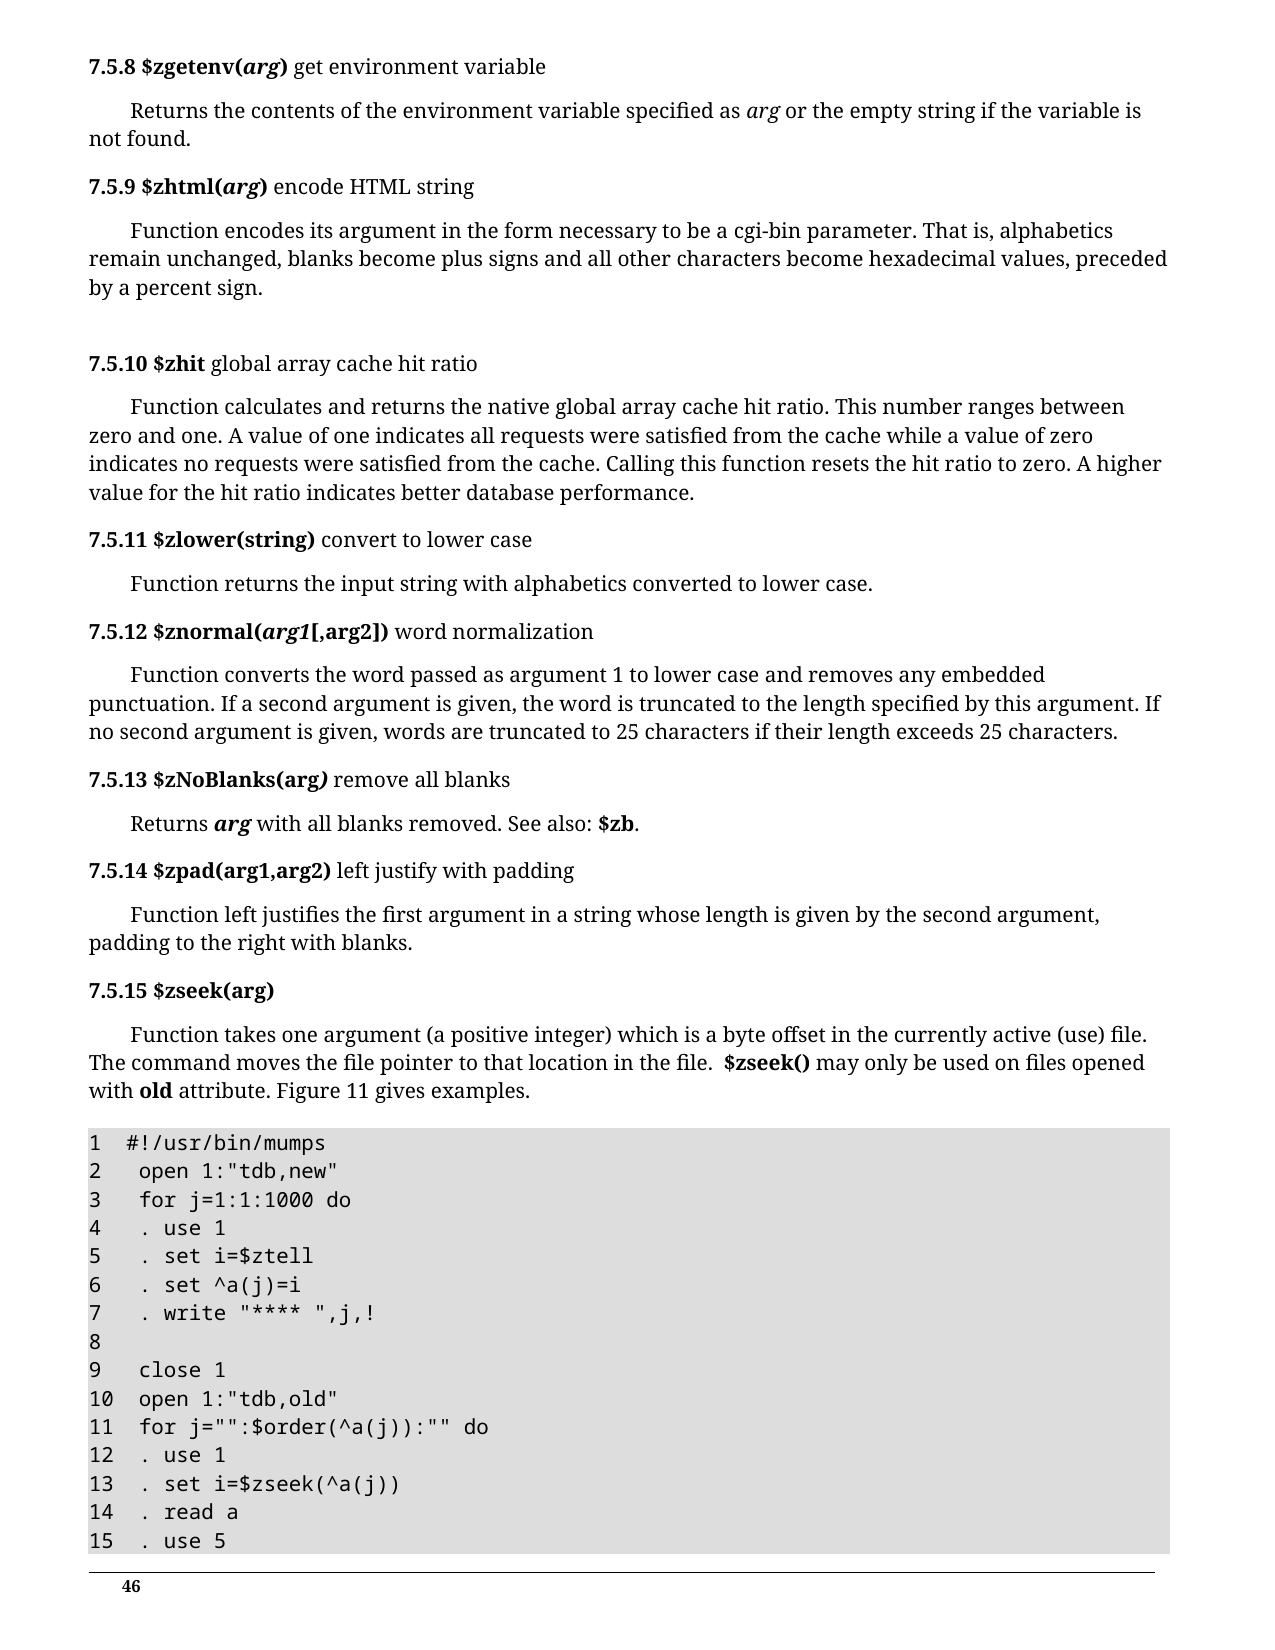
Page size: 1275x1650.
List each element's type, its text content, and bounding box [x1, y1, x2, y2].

list #!/usr/bin/mumps [88, 1128, 1170, 1156]
subtitle $zlower(string) convert to lower case [88, 526, 1170, 554]
text Returns arg with all blanks removed. See also: $zb. [88, 809, 1155, 837]
list close 1 [88, 1355, 1170, 1384]
subtitle $zhtml(arg) encode HTML string [88, 172, 1170, 201]
list . use 1 [88, 1213, 1170, 1242]
text Function calculates and returns the native global array cache hit ratio. This number ranges between zero and one. A value of one indicates all requests were satisfied from the cache while a value of zero indicates no requests were satisfied from the cache. Calling this function resets the hit ratio to zero. A higher value for the hit ratio indicates better database performance. [88, 392, 1170, 506]
list for j="":$order(^a(j)):"" do [88, 1412, 1170, 1441]
subtitle $zgetenv(arg) get environment variable [88, 52, 1170, 81]
list open 1:"tdb,old" [88, 1384, 1170, 1412]
text Function left justifies the first argument in a string whose length is given by the second argument, padding to the right with blanks. [88, 900, 1170, 957]
subtitle $zseek(arg) [88, 976, 1170, 1005]
list . set i=$ztell [88, 1242, 1170, 1270]
text Function takes one argument (a positive integer) which is a byte offset in the currently active (use) file. The command moves the file pointer to that location in the file. $zseek() may only be used on files opened with old attribute. Figure 11 gives examples. [88, 1020, 1155, 1105]
list . write "**** ",j,! [88, 1298, 1170, 1327]
list . set ^a(j)=i [88, 1270, 1170, 1298]
subtitle $znormal(arg1[,arg2]) word normalization [88, 617, 1170, 645]
text Function encodes its argument in the form necessary to be a cgi-bin parameter. That is, alphabetics remain unchanged, blanks become plus signs and all other characters become hexadecimal values, preceded by a percent sign. [88, 216, 1170, 301]
text Function returns the input string with alphabetics converted to lower case. [88, 569, 1170, 597]
list . use 1 [88, 1441, 1170, 1469]
list for j=1:1:1000 do [88, 1185, 1170, 1213]
list . set i=$zseek(^a(j)) [88, 1469, 1170, 1497]
subtitle $zNoBlanks(arg) remove all blanks [88, 765, 1170, 794]
list open 1:"tdb,new" [88, 1156, 1170, 1185]
text Function converts the word passed as argument 1 to lower case and removes any embedded punctuation. If a second argument is given, the word is truncated to the length specified by this argument. If no second argument is given, words are truncated to 25 characters if their length exceeds 25 characters. [88, 660, 1170, 746]
list . use 5 [88, 1526, 1170, 1554]
text Returns the contents of the environment variable specified as arg or the empty string if the variable is not found. [88, 96, 1170, 153]
subtitle $zpad(arg1,arg2) left justify with padding [88, 857, 1170, 885]
list . read a [88, 1497, 1170, 1526]
subtitle $zhit global array cache hit ratio [88, 349, 1170, 377]
